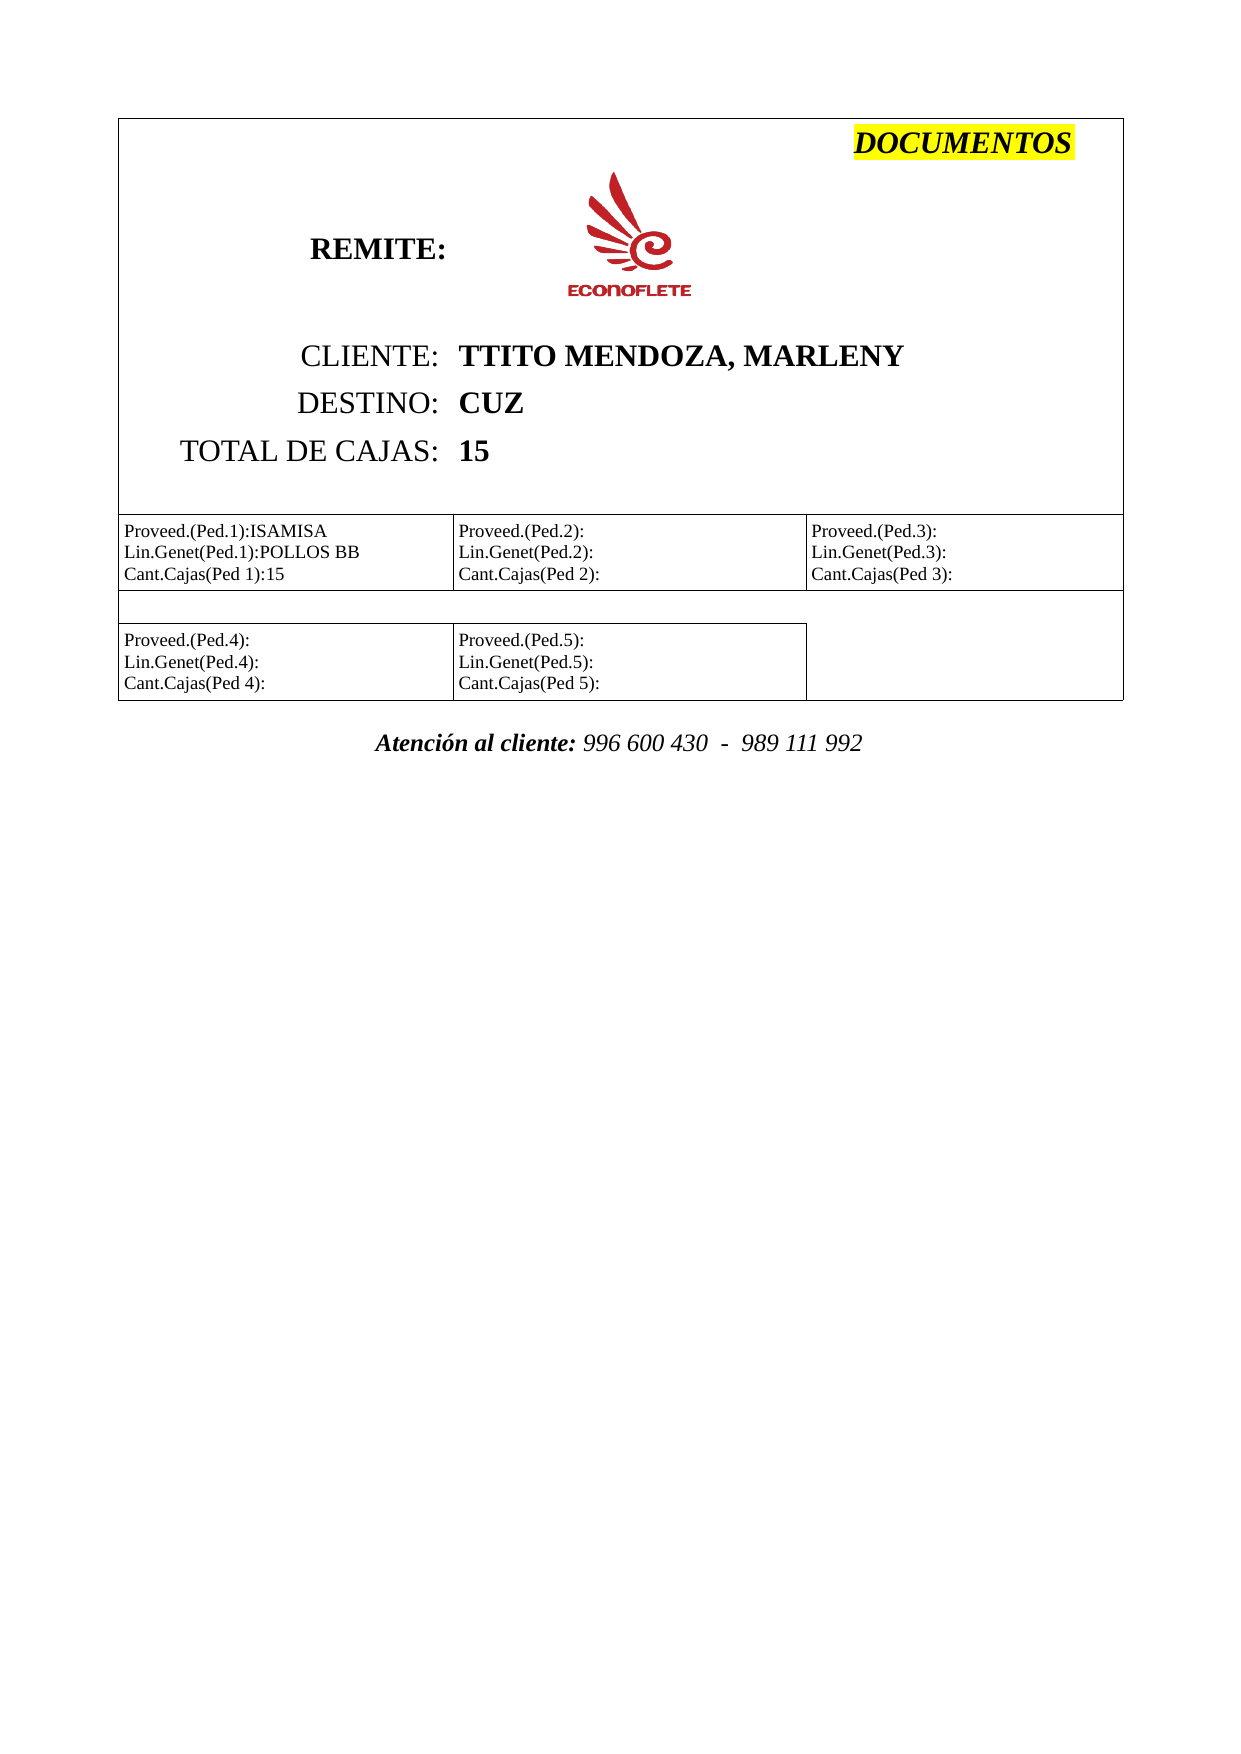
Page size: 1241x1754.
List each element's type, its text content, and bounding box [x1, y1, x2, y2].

table_cell [807, 623, 1123, 699]
table_cell Proveed.(Ped.2): Lin.Genet(Ped.2): Cant.Cajas(Ped 2): [454, 515, 806, 590]
table_cell [806, 474, 1123, 514]
picture [552, 171, 707, 297]
table_cell Proveed.(Ped.4): Lin.Genet(Ped.4): Cant.Cajas(Ped 4): [119, 624, 453, 699]
table_cell 15 [453, 426, 1123, 474]
table_cell [806, 379, 1123, 426]
table_cell TOTAL DE CAJAS: [119, 426, 453, 474]
table_cell REMITE: [119, 166, 453, 332]
table_cell [119, 591, 453, 623]
table_header [119, 119, 453, 166]
text Atención al cliente: 996 600 430 - 989 111 992 [118, 728, 1122, 757]
table_cell CLIENTE: [119, 332, 453, 379]
table_cell [806, 591, 1123, 623]
table_cell TTITO MENDOZA, MARLENY [453, 332, 1123, 379]
table_cell [453, 474, 806, 514]
table_header DOCUMENTOS [806, 119, 1123, 166]
table_cell Proveed.(Ped.5): Lin.Genet(Ped.5): Cant.Cajas(Ped 5): [454, 624, 806, 699]
table_cell [806, 166, 1123, 332]
table_cell Proveed.(Ped.1):ISAMISA Lin.Genet(Ped.1):POLLOS BB Cant.Cajas(Ped 1):15 [119, 515, 453, 590]
table_cell [453, 166, 806, 332]
table_header [453, 119, 806, 166]
table_cell Proveed.(Ped.3): Lin.Genet(Ped.3): Cant.Cajas(Ped 3): [807, 515, 1123, 590]
table_cell DESTINO: [119, 379, 453, 426]
table_cell [453, 591, 806, 623]
table_cell CUZ [453, 379, 806, 426]
table_cell [119, 474, 453, 514]
